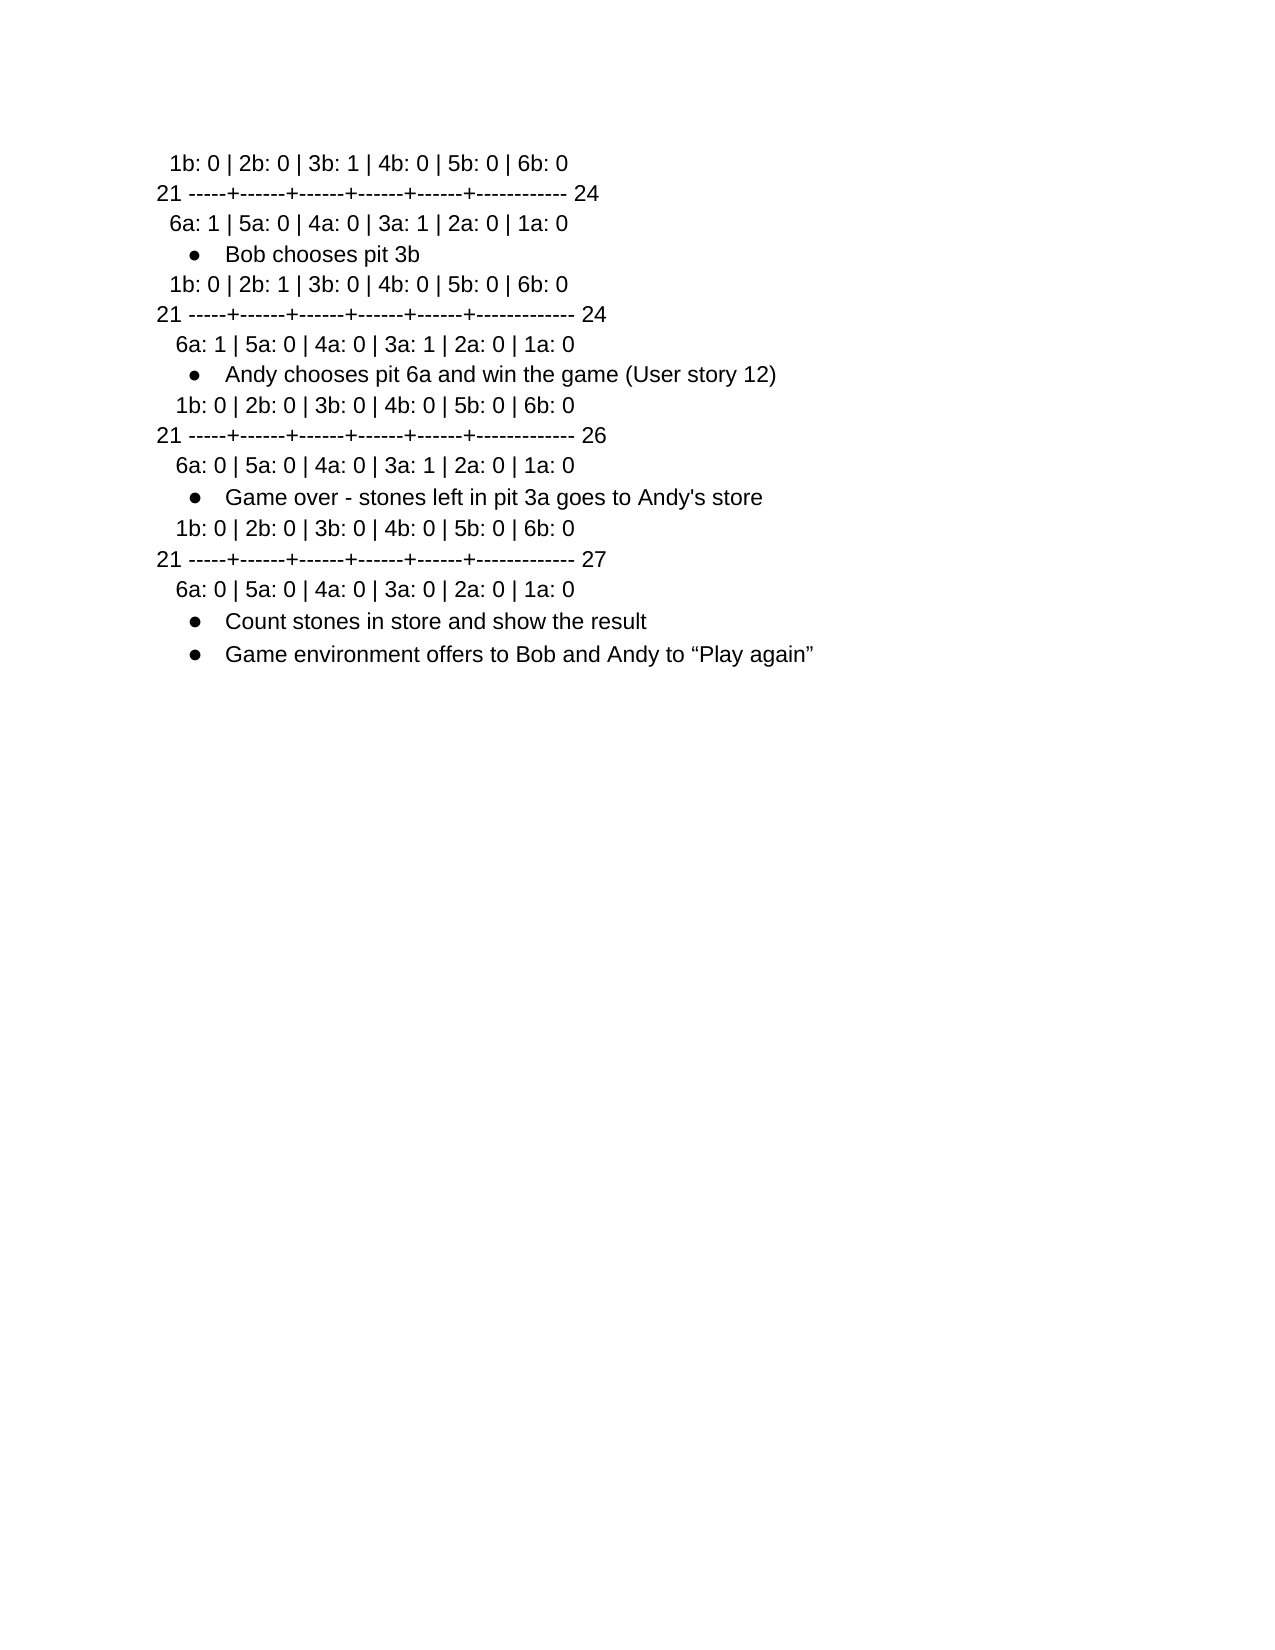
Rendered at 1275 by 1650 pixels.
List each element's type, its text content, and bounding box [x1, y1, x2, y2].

list Game environment offers to Bob and Andy to “Play again” [187, 639, 1125, 668]
text 21 -----+------+------+------+------+------------ 24 [150, 180, 1125, 207]
text 6a: 1 | 5a: 0 | 4a: 0 | 3a: 1 | 2a: 0 | 1a: 0 [150, 210, 1125, 237]
text 1b: 0 | 2b: 1 | 3b: 0 | 4b: 0 | 5b: 0 | 6b: 0 [150, 271, 1125, 297]
text 1b: 0 | 2b: 0 | 3b: 1 | 4b: 0 | 5b: 0 | 6b: 0 [150, 150, 1125, 176]
text 21 -----+------+------+------+------+------------- 27 [150, 546, 1125, 572]
text 1b: 0 | 2b: 0 | 3b: 0 | 4b: 0 | 5b: 0 | 6b: 0 [150, 392, 1125, 418]
text 6a: 0 | 5a: 0 | 4a: 0 | 3a: 1 | 2a: 0 | 1a: 0 [150, 452, 1125, 478]
list Bob chooses pit 3b [187, 241, 1125, 267]
text 6a: 1 | 5a: 0 | 4a: 0 | 3a: 1 | 2a: 0 | 1a: 0 [150, 331, 1125, 358]
text 21 -----+------+------+------+------+------------- 26 [150, 422, 1125, 448]
list Count stones in store and show the result [187, 606, 1125, 635]
list Game over - stones left in pit 3a goes to Andy's store [187, 482, 1125, 511]
text 1b: 0 | 2b: 0 | 3b: 0 | 4b: 0 | 5b: 0 | 6b: 0 [150, 515, 1125, 542]
list Andy chooses pit 6a and win the game (User story 12) [187, 361, 1125, 388]
text 21 -----+------+------+------+------+------------- 24 [150, 301, 1125, 327]
text 6a: 0 | 5a: 0 | 4a: 0 | 3a: 0 | 2a: 0 | 1a: 0 [150, 576, 1125, 602]
